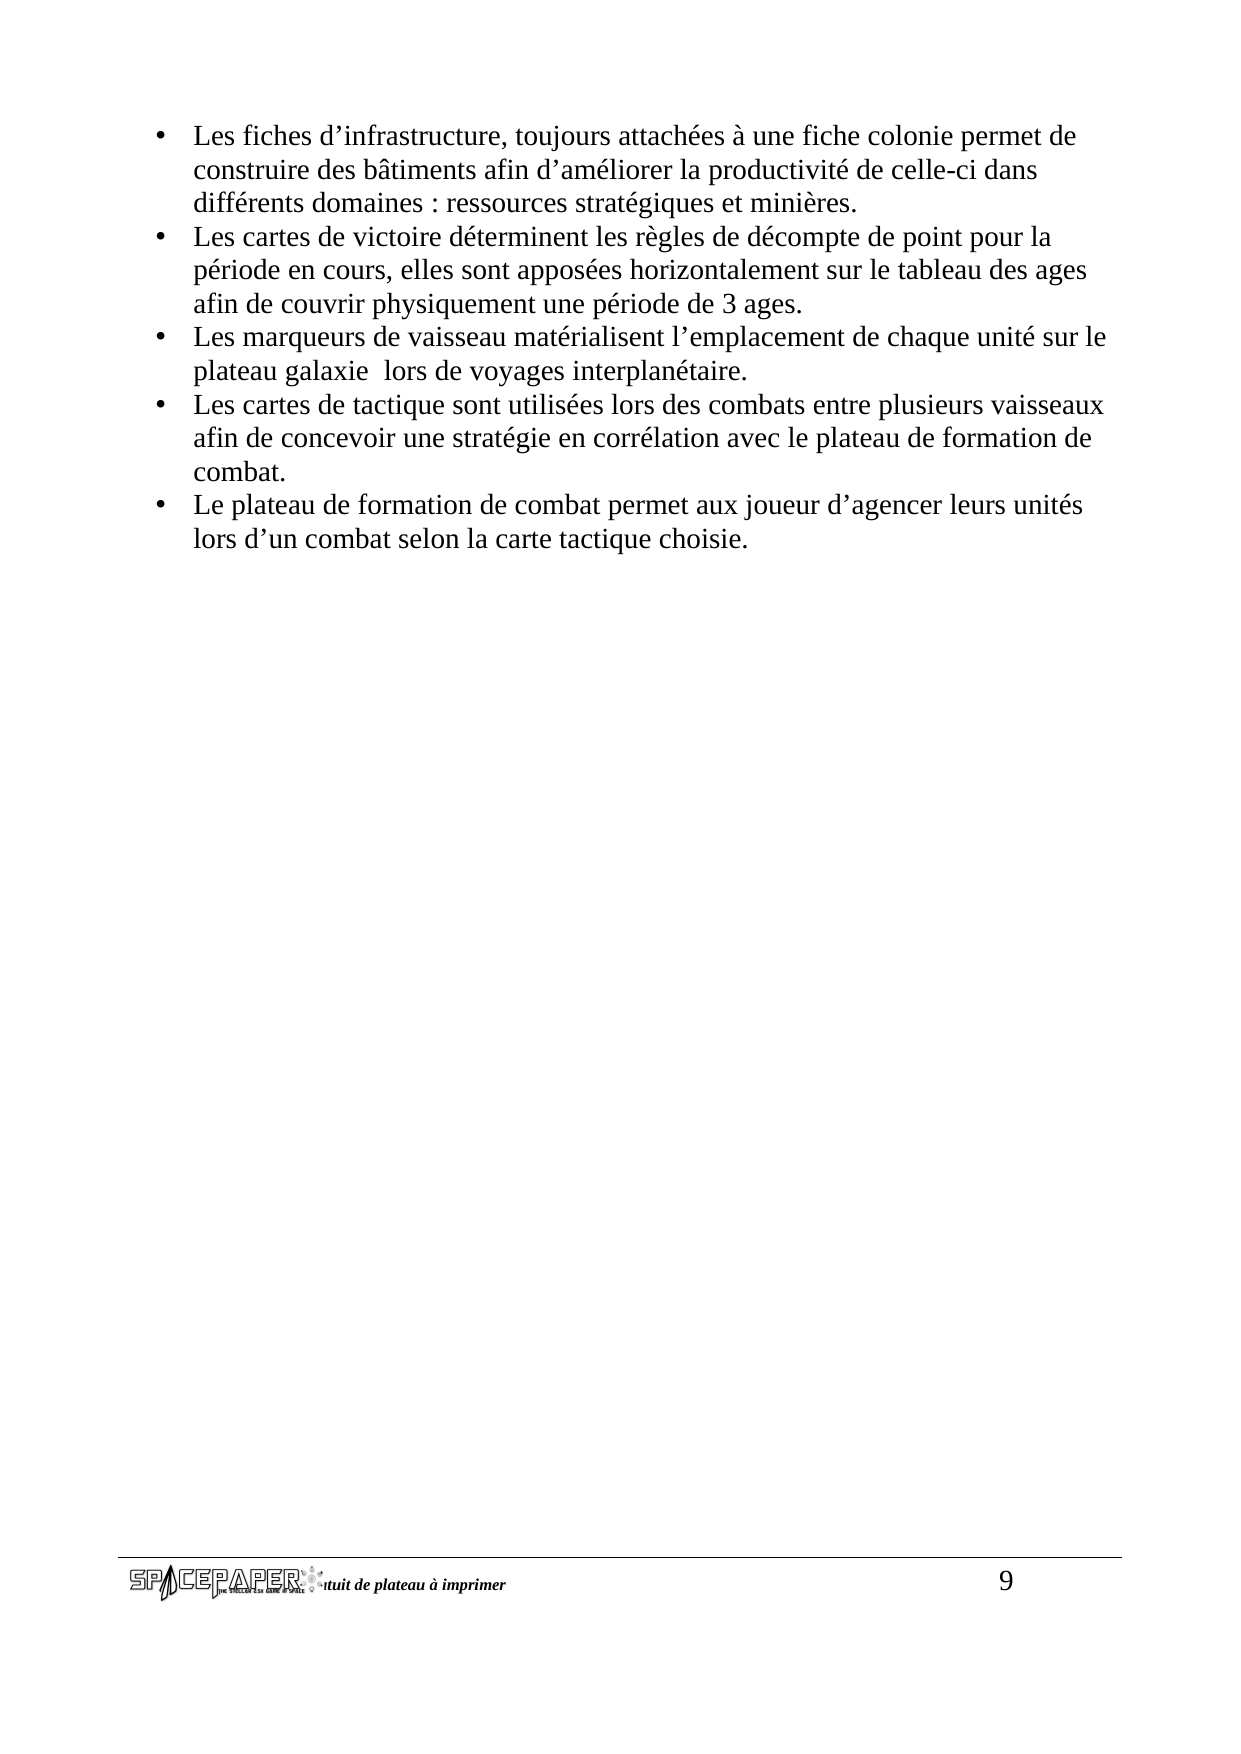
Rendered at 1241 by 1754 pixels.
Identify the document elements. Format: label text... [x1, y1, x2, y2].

list Les cartes de tactique sont utilisées lors des combats entre plusieurs vaisseaux afin de concevoir une stratégie en corrélation avec le plateau de formation de combat. [156, 387, 1122, 487]
list Les cartes de victoire déterminent les règles de décompte de point pour la période en cours, elles sont apposées horizontalement sur le tableau des ages afin de couvrir physiquement une période de 3 ages. [156, 219, 1122, 319]
picture [124, 1561, 325, 1602]
list Le plateau de formation de combat permet aux joueur d’agencer leurs unités lors d’un combat selon la carte tactique choisie. [156, 487, 1122, 555]
list Les fiches d’infrastructure, toujours attachées à une fiche colonie permet de construire des bâtiments afin d’améliorer la productivité de celle-ci dans différents domaines : ressources stratégiques et minières. [156, 118, 1122, 219]
list Les marqueurs de vaisseau matérialisent l’emplacement de chaque unité sur le plateau galaxie lors de voyages interplanétaire. [156, 319, 1122, 387]
